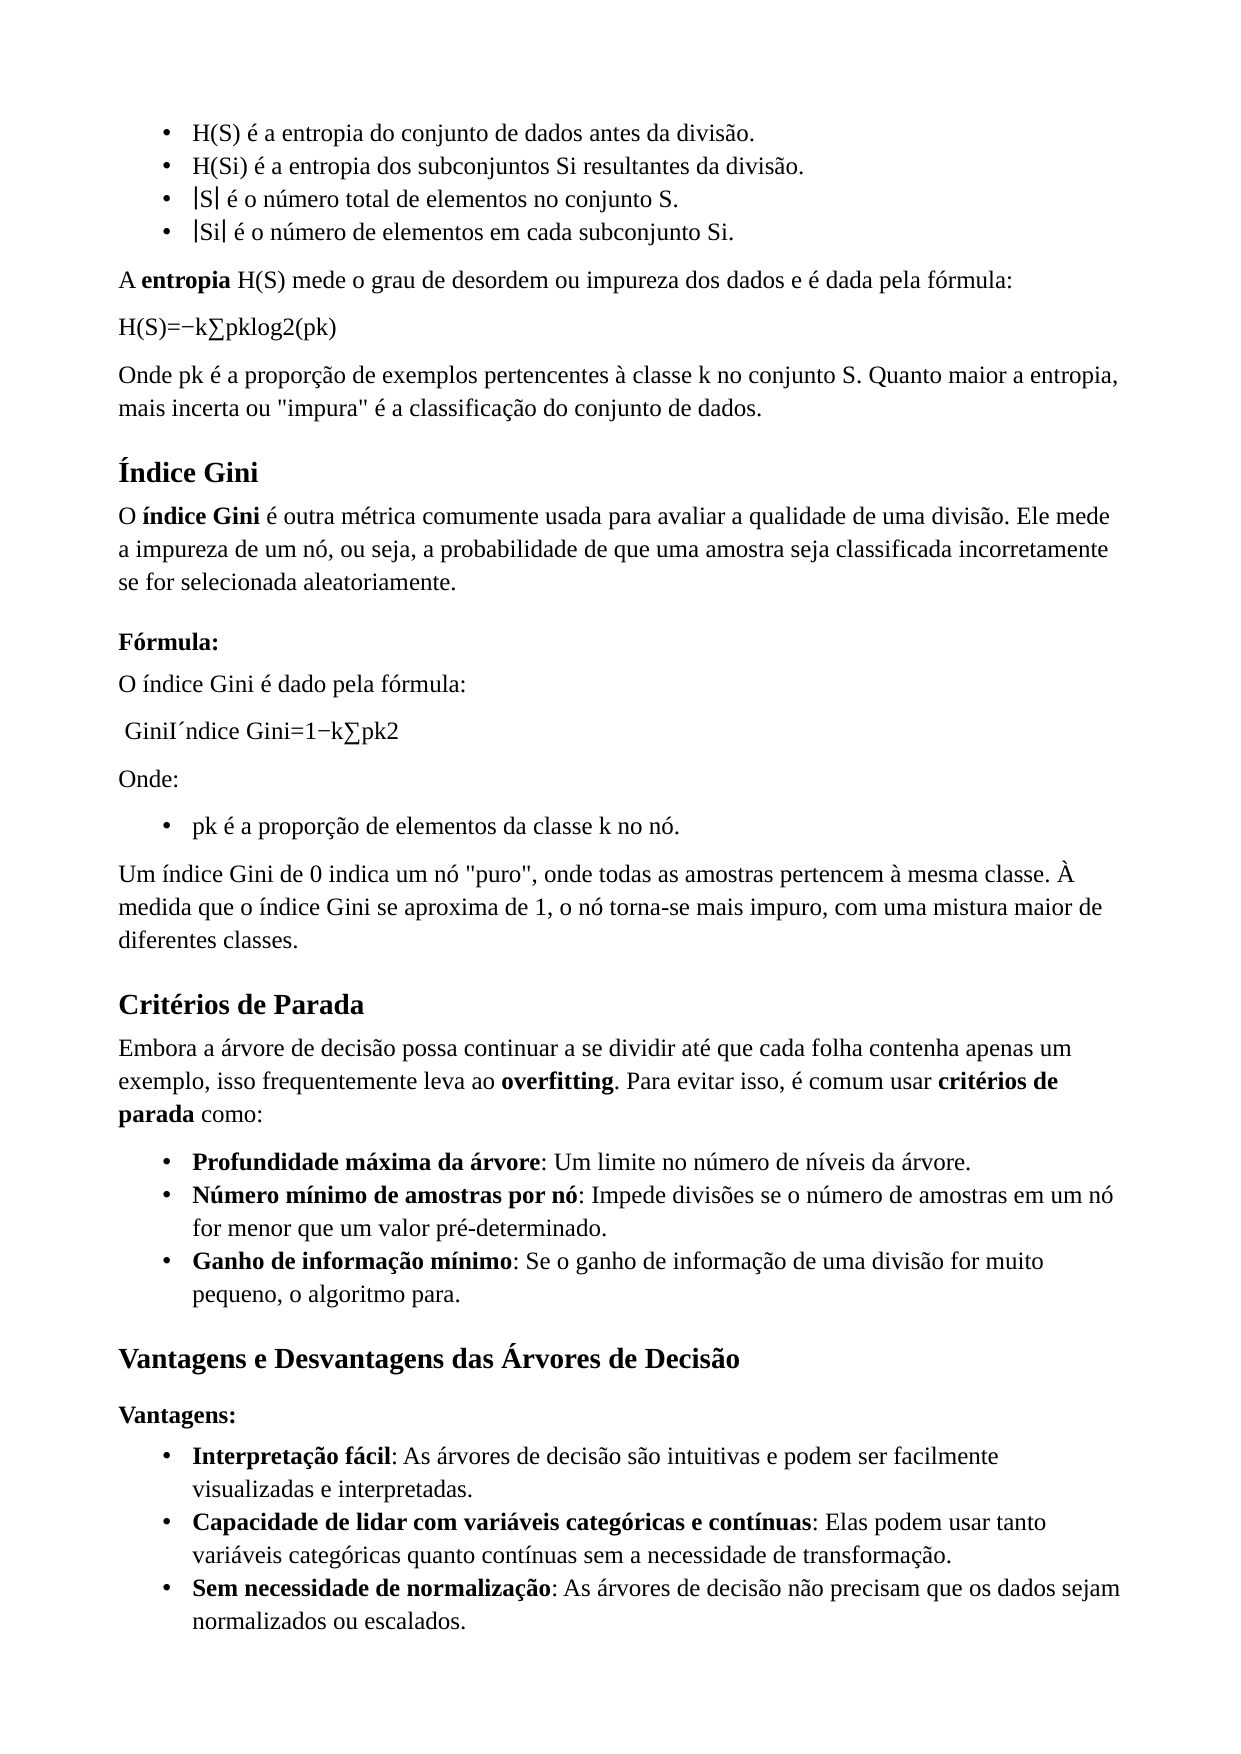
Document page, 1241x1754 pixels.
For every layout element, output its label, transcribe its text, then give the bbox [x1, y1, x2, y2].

text H(S)=−k∑​pk​log2​(pk​) [118, 312, 1122, 341]
text O índice Gini é dado pela fórmula: [118, 669, 1122, 697]
list Ganho de informação mínimo: Se o ganho de informação de uma divisão for muito pequeno, o algoritmo para. [162, 1246, 1122, 1308]
list Profundidade máxima da árvore: Um limite no número de níveis da árvore. [162, 1147, 1122, 1176]
subtitle Índice Gini [118, 455, 1122, 489]
text GiniIˊndice Gini=1−k∑​pk2​ [118, 716, 1122, 745]
list H(Si​) é a entropia dos subconjuntos Si​ resultantes da divisão. [162, 151, 1122, 180]
list Número mínimo de amostras por nó: Impede divisões se o número de amostras em um nó for menor que um valor pré-determinado. [162, 1180, 1122, 1242]
subtitle Vantagens e Desvantagens das Árvores de Decisão [118, 1341, 1122, 1375]
list H(S) é a entropia do conjunto de dados antes da divisão. [162, 118, 1122, 147]
list Capacidade de lidar com variáveis categóricas e contínuas: Elas podem usar tanto variáveis categóricas quanto contínuas sem a necessidade de transformação. [162, 1507, 1122, 1569]
text Embora a árvore de decisão possa continuar a se dividir até que cada folha contenha apenas um exemplo, isso frequentemente leva ao overfitting. Para evitar isso, é comum usar critérios de parada como: [118, 1033, 1122, 1128]
text Onde: [118, 764, 1122, 793]
subtitle Fórmula: [118, 627, 1122, 656]
list pk​ é a proporção de elementos da classe k no nó. [162, 811, 1122, 840]
list Sem necessidade de normalização: As árvores de decisão não precisam que os dados sejam normalizados ou escalados. [162, 1573, 1122, 1635]
text Um índice Gini de 0 indica um nó "puro", onde todas as amostras pertencem à mesma classe. À medida que o índice Gini se aproxima de 1, o nó torna-se mais impuro, com uma mistura maior de diferentes classes. [118, 859, 1122, 954]
text O índice Gini é outra métrica comumente usada para avaliar a qualidade de uma divisão. Ele mede a impureza de um nó, ou seja, a probabilidade de que uma amostra seja classificada incorretamente se for selecionada aleatoriamente. [118, 501, 1122, 596]
subtitle Critérios de Parada [118, 987, 1122, 1021]
subtitle Vantagens: [118, 1400, 1122, 1428]
list ∣S∣ é o número total de elementos no conjunto S. [162, 184, 1122, 213]
text Onde pk​ é a proporção de exemplos pertencentes à classe k no conjunto S. Quanto maior a entropia, mais incerta ou "impura" é a classificação do conjunto de dados. [118, 360, 1122, 422]
list Interpretação fácil: As árvores de decisão são intuitivas e podem ser facilmente visualizadas e interpretadas. [162, 1441, 1122, 1503]
text A entropia H(S) mede o grau de desordem ou impureza dos dados e é dada pela fórmula: [118, 265, 1122, 293]
list ∣Si​∣ é o número de elementos em cada subconjunto Si​. [162, 217, 1122, 246]
